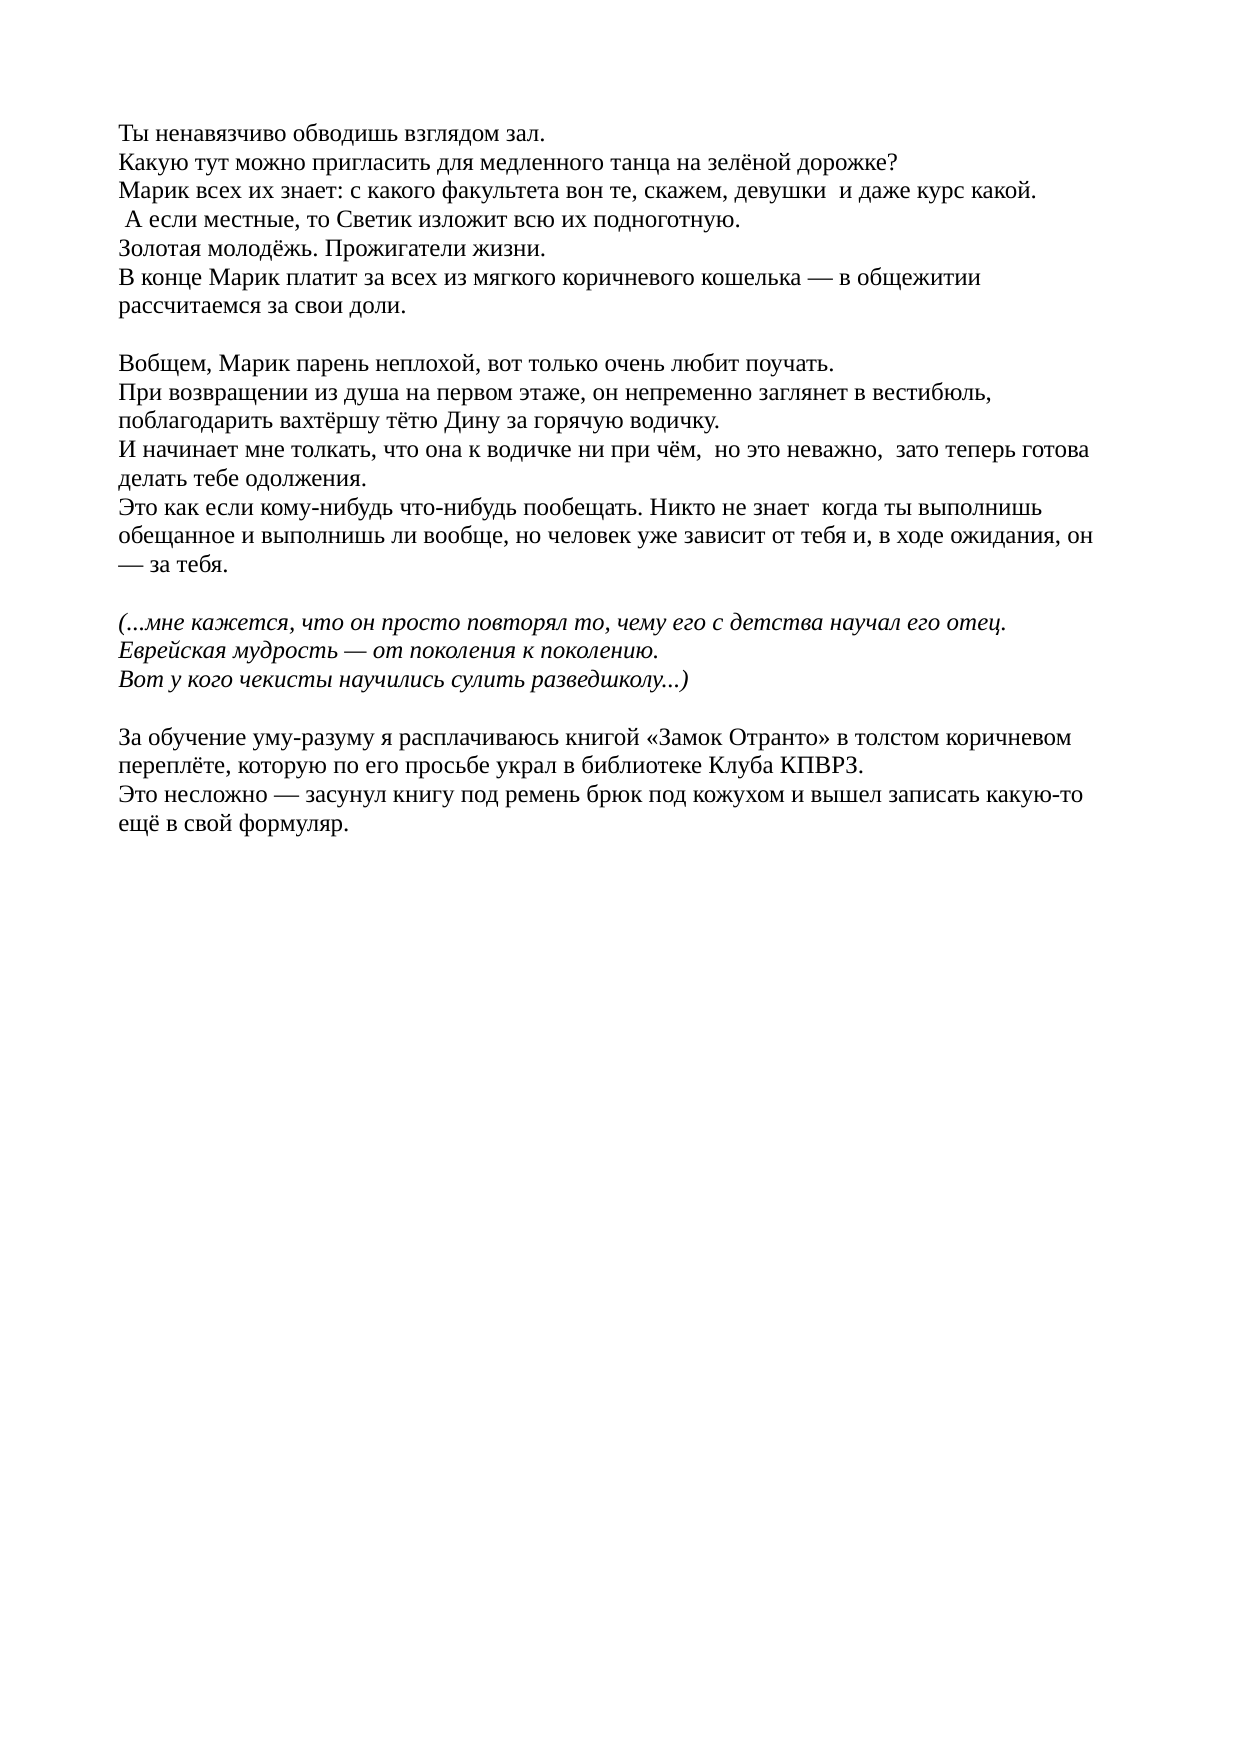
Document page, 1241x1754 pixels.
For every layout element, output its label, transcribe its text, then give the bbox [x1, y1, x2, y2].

text Золотая молодёжь. Прожигатели жизни. [118, 233, 1122, 262]
text (...мне кажется, что он просто повторял то, чему его с детства научал его отец. [118, 607, 1122, 636]
text Вот у кого чекисты научились сулить разведшколу...) [118, 664, 1122, 693]
text Еврейская мудрость — от поколения к поколению. [118, 636, 1122, 664]
text При возвращении из душа на первом этаже, он непременно заглянет в вестибюль, поблагодарить вахтёршу тётю Дину за горячую водичку. [118, 377, 1122, 434]
text И начинает мне толкать, что она к водичке ни при чём, но это неважно, зато теперь готова делать тебе одолжения. [118, 434, 1122, 492]
text Ты ненавязчиво обводишь взглядом зал. [118, 118, 1122, 147]
text Марик всех их знает: с какого факультета вон те, скажем, девушки и даже курс какой. [118, 176, 1122, 204]
text За обучение уму-разуму я расплачиваюсь книгой «Замок Отранто» в толстом коричневом переплёте, которую по его просьбе украл в библиотеке Клуба КПВРЗ. [118, 722, 1122, 779]
text А если местные, то Светик изложит всю их подноготную. [118, 204, 1122, 233]
text Какую тут можно пригласить для медленного танца на зелёной дорожке? [118, 147, 1122, 176]
text В конце Марик платит за всех из мягкого коричневого кошелька — в общежитии рассчитаемся за свои доли. [118, 262, 1122, 319]
text Это несложно — засунул книгу под ремень брюк под кожухом и вышел записать какую-то ещё в свой формуляр. [118, 779, 1122, 837]
text Вобщем, Марик парень неплохой, вот только очень любит поучать. [118, 348, 1122, 377]
text Это как если кому-нибудь что-нибудь пообещать. Никто не знает когда ты выполнишь обещанное и выполнишь ли вообще, но человек уже зависит от тебя и, в ходе ожидания, он — за тебя. [118, 492, 1122, 578]
